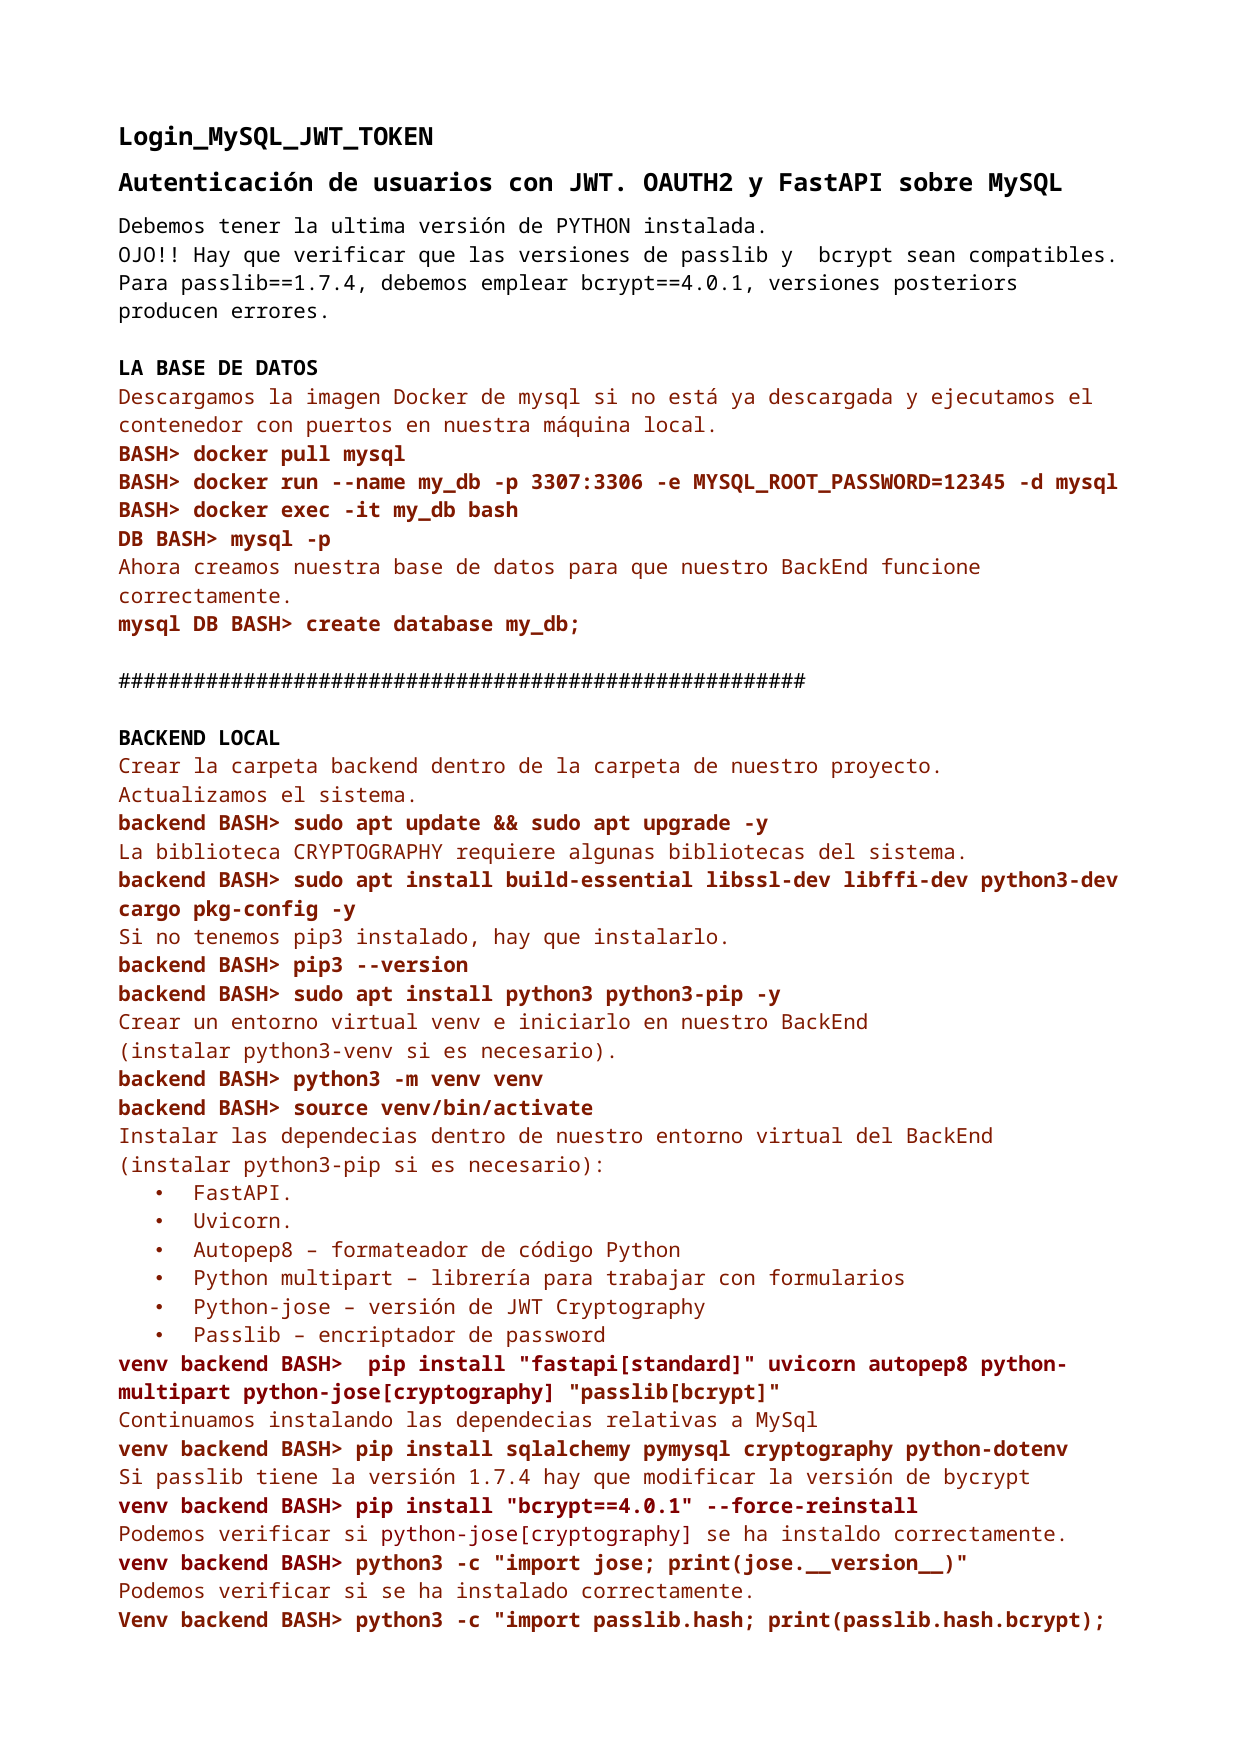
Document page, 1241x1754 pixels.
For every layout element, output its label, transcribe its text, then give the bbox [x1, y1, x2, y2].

text backend BASH> source venv/bin/activate [118, 1093, 1122, 1121]
list Uvicorn. [156, 1207, 1122, 1235]
text ####################################################### [118, 666, 1122, 695]
text Login_MySQL_JWT_TOKEN [118, 118, 1122, 152]
text (instalar python3-venv si es necesario). [118, 1036, 1122, 1064]
text venv backend BASH> python3 -c "import jose; print(jose.__version__)" [118, 1548, 1122, 1576]
text Actualizamos el sistema. [118, 780, 1122, 808]
text BASH> docker exec -it my_db bash [118, 496, 1122, 524]
text DB BASH> mysql -p [118, 524, 1122, 552]
text venv backend BASH> pip install "fastapi[standard]" uvicorn autopep8 python-multipart python-jose[cryptography] "passlib[bcrypt]" [118, 1349, 1122, 1406]
text Crear la carpeta backend dentro de la carpeta de nuestro proyecto. [118, 752, 1122, 780]
text Crear un entorno virtual venv e iniciarlo en nuestro BackEnd [118, 1007, 1122, 1036]
text Si no tenemos pip3 instalado, hay que instalarlo. [118, 922, 1122, 951]
text venv backend BASH> pip install sqlalchemy pymysql cryptography python-dotenv [118, 1434, 1122, 1462]
text BACKEND LOCAL [118, 723, 1122, 752]
list Python multipart – librería para trabajar con formularios [156, 1263, 1122, 1292]
text Podemos verificar si python-jose[cryptography] se ha instaldo correctamente. [118, 1519, 1122, 1548]
list Python-jose – versión de JWT Cryptography [156, 1292, 1122, 1320]
text BASH> docker pull mysql [118, 439, 1122, 467]
text backend BASH> sudo apt update && sudo apt upgrade -y [118, 808, 1122, 837]
text mysql DB BASH> create database my_db; [118, 609, 1122, 638]
text backend BASH> sudo apt install build-essential libssl-dev libffi-dev python3-dev cargo pkg-config -y [118, 865, 1122, 922]
text (instalar python3-pip si es necesario): [118, 1150, 1122, 1178]
list FastAPI. [156, 1178, 1122, 1207]
text Descargamos la imagen Docker de mysql si no está ya descargada y ejecutamos el contenedor con puertos en nuestra máquina local. [118, 382, 1122, 439]
text Debemos tener la ultima versión de PYTHON instalada. [118, 211, 1122, 240]
text backend BASH> pip3 --version [118, 951, 1122, 979]
text Ahora creamos nuestra base de datos para que nuestro BackEnd funcione correctamente. [118, 552, 1122, 609]
text LA BASE DE DATOS [118, 353, 1122, 382]
text Podemos verificar si se ha instalado correctamente. [118, 1576, 1122, 1605]
text backend BASH> python3 -m venv venv [118, 1064, 1122, 1093]
text Venv backend BASH> python3 -c "import passlib.hash; print(passlib.hash.bcrypt); [118, 1605, 1122, 1633]
list Passlib – encriptador de password [156, 1320, 1122, 1349]
text Si passlib tiene la versión 1.7.4 hay que modificar la versión de bycrypt [118, 1462, 1122, 1491]
text venv backend BASH> pip install "bcrypt==4.0.1" --force-reinstall [118, 1491, 1122, 1519]
text Instalar las dependecias dentro de nuestro entorno virtual del BackEnd [118, 1121, 1122, 1150]
text backend BASH> sudo apt install python3 python3-pip -y [118, 979, 1122, 1007]
text Autenticación de usuarios con JWT. OAUTH2 y FastAPI sobre MySQL [118, 165, 1122, 199]
text Para passlib==1.7.4, debemos emplear bcrypt==4.0.1, versiones posteriors producen errores. [118, 268, 1122, 325]
text Continuamos instalando las dependecias relativas a MySql [118, 1406, 1122, 1434]
text OJO!! Hay que verificar que las versiones de passlib y bcrypt sean compatibles. [118, 240, 1122, 268]
text La biblioteca CRYPTOGRAPHY requiere algunas bibliotecas del sistema. [118, 837, 1122, 865]
list Autopep8 – formateador de código Python [156, 1235, 1122, 1263]
text BASH> docker run --name my_db -p 3307:3306 -e MYSQL_ROOT_PASSWORD=12345 -d mysql [118, 467, 1122, 496]
